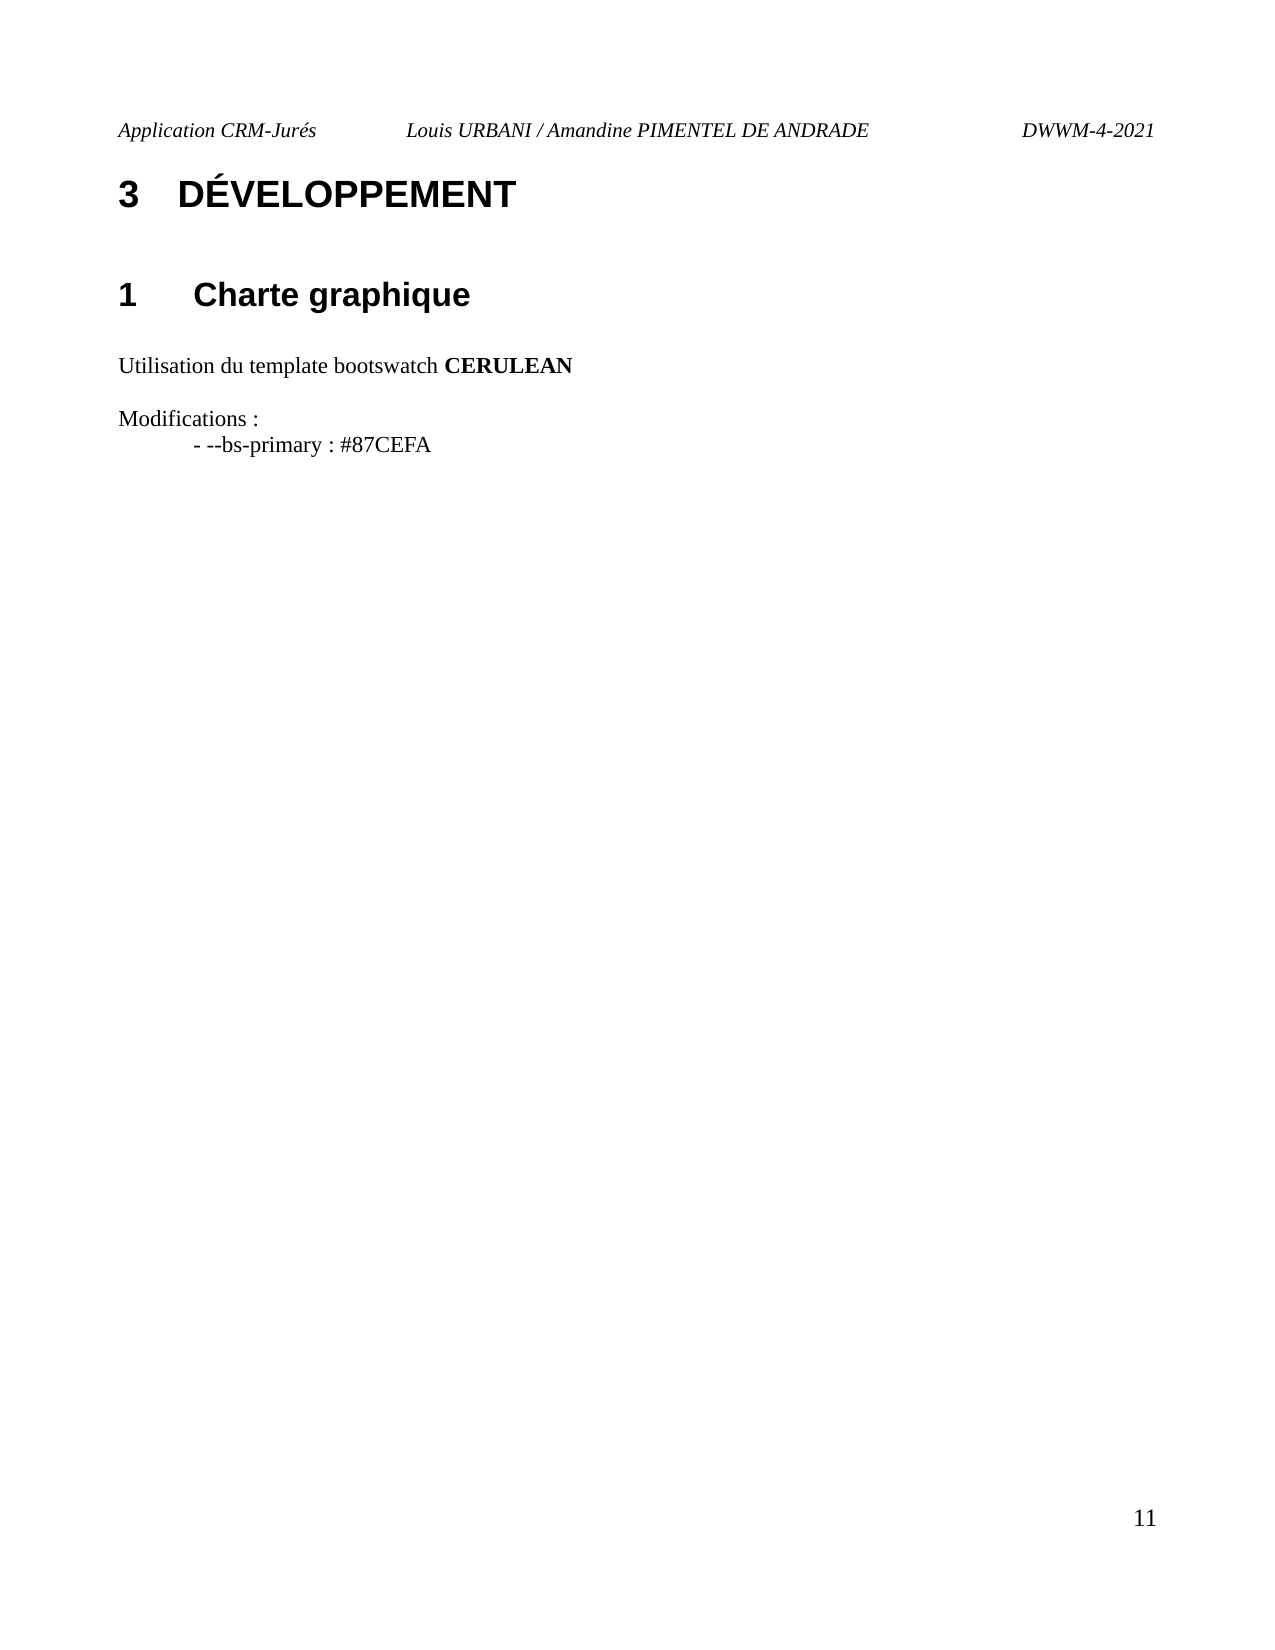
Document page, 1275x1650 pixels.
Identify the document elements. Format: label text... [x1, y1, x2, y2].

subtitle Charte graphique [118, 275, 1157, 313]
subtitle DÉVELOPPEMENT [118, 172, 1157, 215]
text - --bs-primary : #87CEFA [118, 431, 1157, 458]
text Utilisation du template bootswatch CERULEAN [118, 352, 1157, 379]
text Modifications : [118, 405, 1157, 431]
